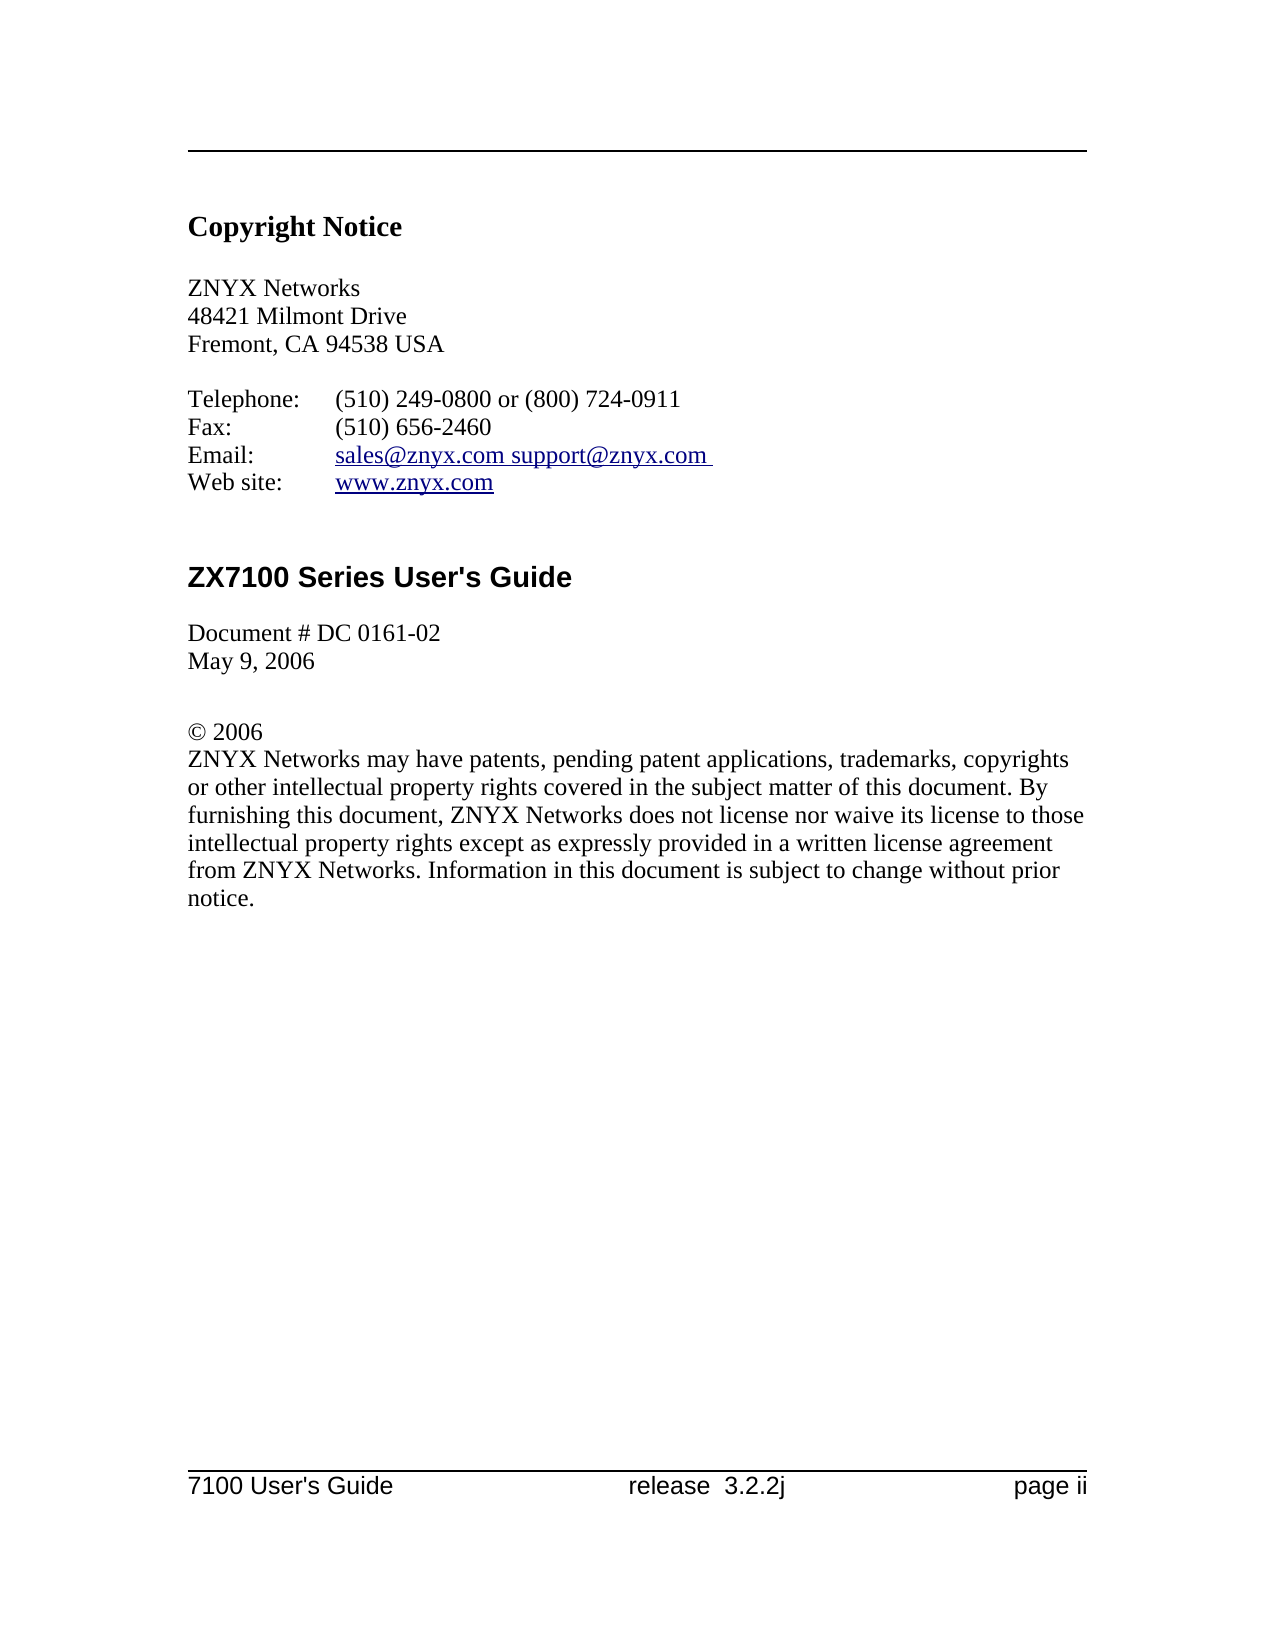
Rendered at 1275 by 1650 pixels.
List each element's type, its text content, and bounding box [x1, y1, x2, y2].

text Fax: (510) 656-2460 [187, 413, 1087, 441]
text © 2006 [187, 718, 1087, 746]
text Copyright Notice [187, 210, 1087, 242]
text Document # DC 0161-02 [187, 619, 1087, 647]
text ZNYX Networks [187, 274, 1087, 302]
text Fremont, CA 94538 USA [187, 330, 1087, 358]
text Telephone: (510) 249-0800 or (800) 724-0911 [187, 385, 1087, 413]
text ZNYX Networks may have patents, pending patent applications, trademarks, copyrights or other intellectual property rights covered in the subject matter of this document. By furnishing this document, ZNYX Networks does not license nor waive its license to those intellectual property rights except as expressly provided in a written license agreement from ZNYX Networks. Information in this document is subject to change without prior notice. [187, 746, 1087, 912]
subtitle ZX7100 Series User's Guide [187, 561, 1087, 594]
text May 9, 2006 [187, 647, 1087, 674]
text Web site: www.znyx.com [187, 468, 1087, 496]
text Email: sales@znyx.com support@znyx.com [187, 441, 1087, 468]
text 48421 Milmont Drive [187, 302, 1087, 330]
